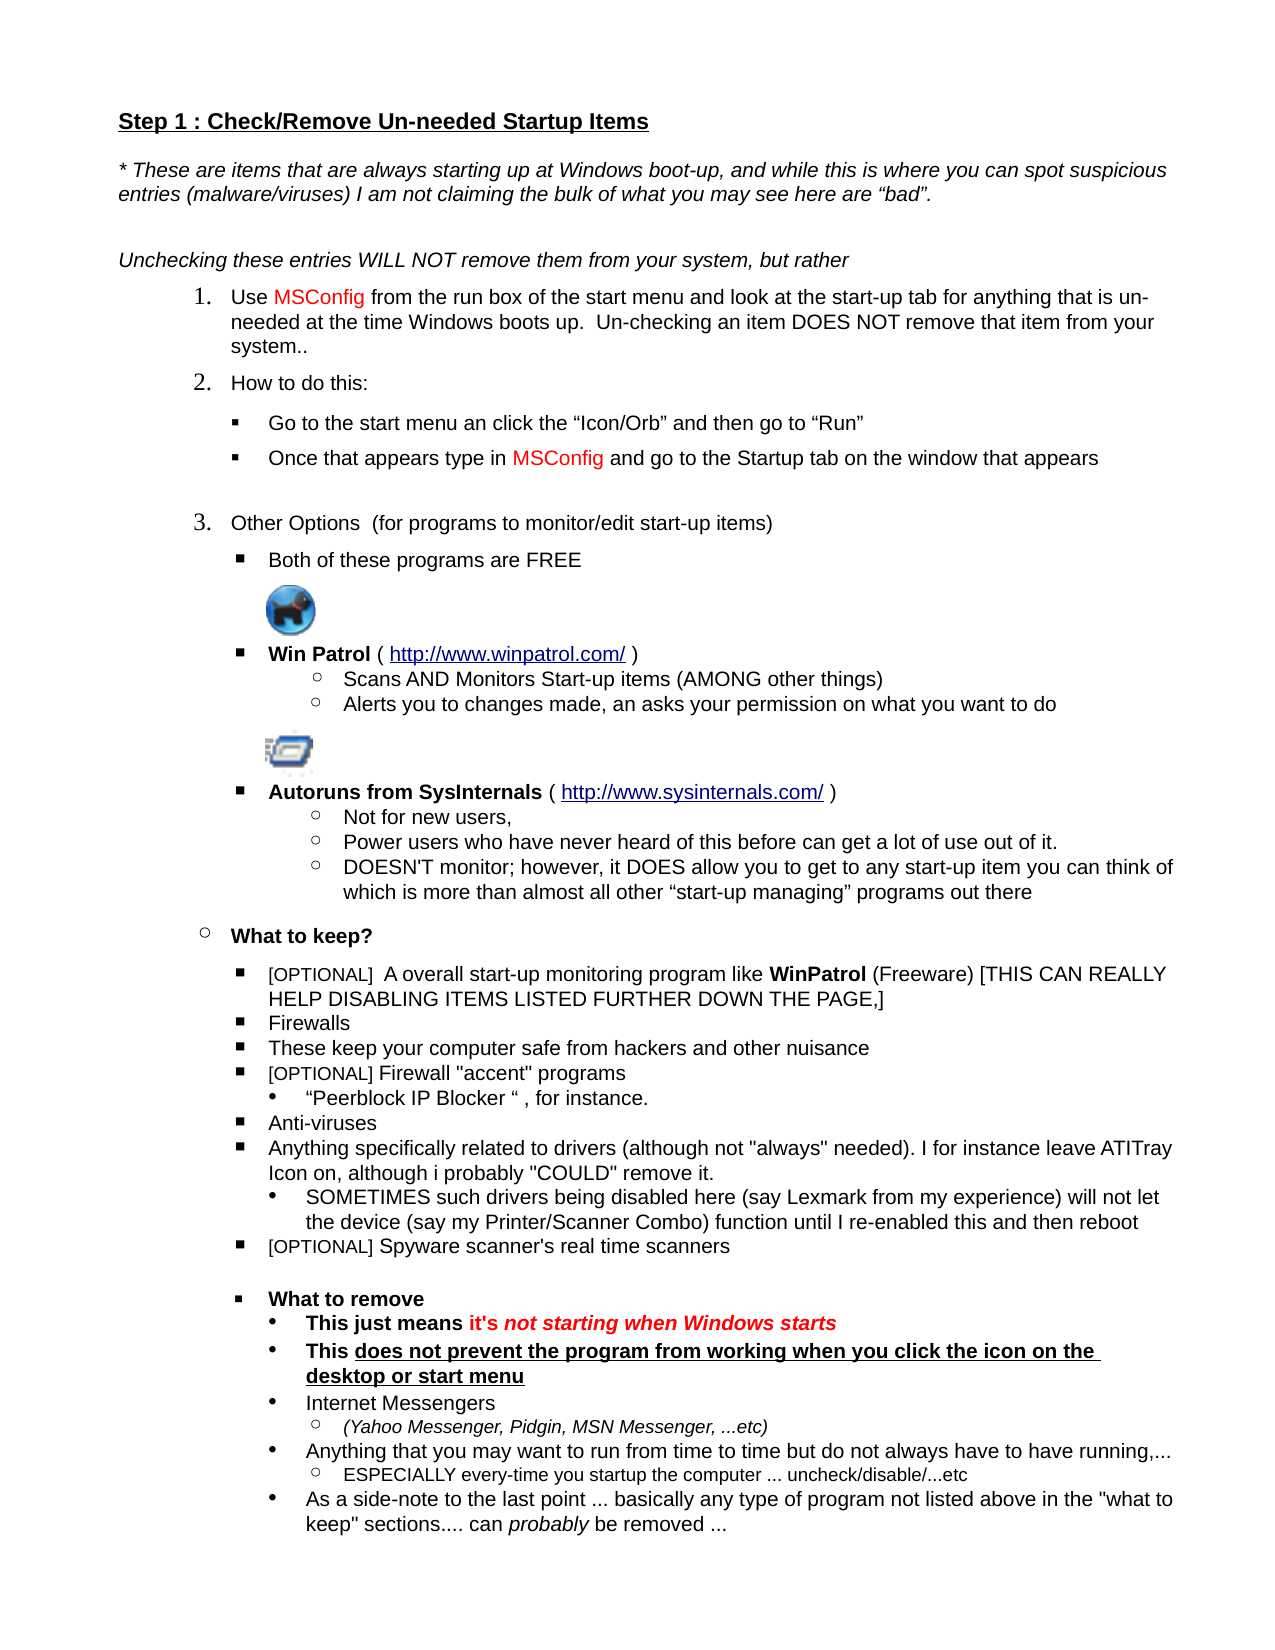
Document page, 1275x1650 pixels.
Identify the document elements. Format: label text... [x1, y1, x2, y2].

list Power users who have never heard of this before can get a lot of use out of it. [306, 829, 1174, 854]
list Autoruns from SysInternals ( http://www.sysinternals.com/ ) [231, 779, 1174, 804]
text * These are items that are always starting up at Windows boot-up, and while this is where you can spot suspicious entries (malware/viruses) I am not claiming the bulk of what you may see here are “bad”. [118, 158, 1174, 206]
list [OPTIONAL] Firewall "accent" programs [231, 1061, 1174, 1086]
list SOMETIMES such drivers being disabled here (say Lexmark from my experience) will not let the device (say my Printer/Scanner Combo) function until I re-enabled this and then reboot [268, 1184, 1174, 1233]
list ESPECIALLY every-time you startup the computer ... uncheck/disable/...etc [306, 1464, 1174, 1487]
list [OPTIONAL] A overall start-up monitoring program like WinPatrol (Freeware) [THIS CAN REALLY HELP DISABLING ITEMS LISTED FURTHER DOWN THE PAGE,] [231, 962, 1174, 1011]
subtitle Step 1 : Check/Remove Un-needed Startup Items [118, 108, 1174, 134]
list Other Options (for programs to monitor/edit start-up items) [193, 507, 1174, 536]
list Alerts you to changes made, an asks your permission on what you want to do [306, 691, 1174, 716]
list DOESN'T monitor; however, it DOES allow you to get to any start-up item you can think of which is more than almost all other “start-up managing” programs out there [306, 854, 1174, 903]
list Go to the start menu an click the “Icon/Orb” and then go to “Run” [231, 407, 1174, 436]
list Both of these programs are FREE [231, 548, 1174, 573]
list “Peerblock IP Blocker “ , for instance. [268, 1086, 1174, 1111]
list Once that appears type in MSConfig and go to the Startup tab on the window that appears [231, 442, 1174, 471]
list [OPTIONAL] Spyware scanner's real time scanners [231, 1233, 1174, 1258]
list (Yahoo Messenger, Pidgin, MSN Messenger, ...etc) [306, 1416, 1174, 1439]
picture [265, 728, 314, 777]
list Use MSConfig from the run box of the start menu and look at the start-up tab for anything that is un-needed at the time Windows boots up. Un-checking an item DOES NOT remove that item from your system.. [193, 281, 1174, 358]
list Win Patrol ( http://www.winpatrol.com/ ) [231, 641, 1174, 666]
subtitle What to keep? [193, 923, 1174, 949]
list Anything that you may want to run from time to time but do not always have to have running,... [268, 1439, 1174, 1464]
list This does not prevent the program from working when you click the icon on the desktop or start menu [268, 1339, 1174, 1388]
list Internet Messengers [268, 1391, 1174, 1416]
list Firewalls [231, 1011, 1174, 1036]
list These keep your computer safe from hackers and other nuisance [231, 1036, 1174, 1061]
picture [266, 585, 317, 636]
list Scans AND Monitors Start-up items (AMONG other things) [306, 666, 1174, 691]
list Anything specifically related to drivers (although not "always" needed). I for instance leave ATITray Icon on, although i probably "COULD" remove it. [231, 1136, 1174, 1184]
list This just means it's not starting when Windows starts [268, 1311, 1174, 1336]
text Unchecking these entries WILL NOT remove them from your system, but rather [118, 248, 1174, 272]
list How to do this: [193, 367, 1174, 395]
list As a side-note to the last point ... basically any type of program not listed above in the "what to keep" sections.... can probably be removed ... [268, 1487, 1174, 1536]
list Anti-viruses [231, 1111, 1174, 1136]
subtitle What to remove [231, 1287, 1174, 1311]
list Not for new users, [306, 804, 1174, 829]
